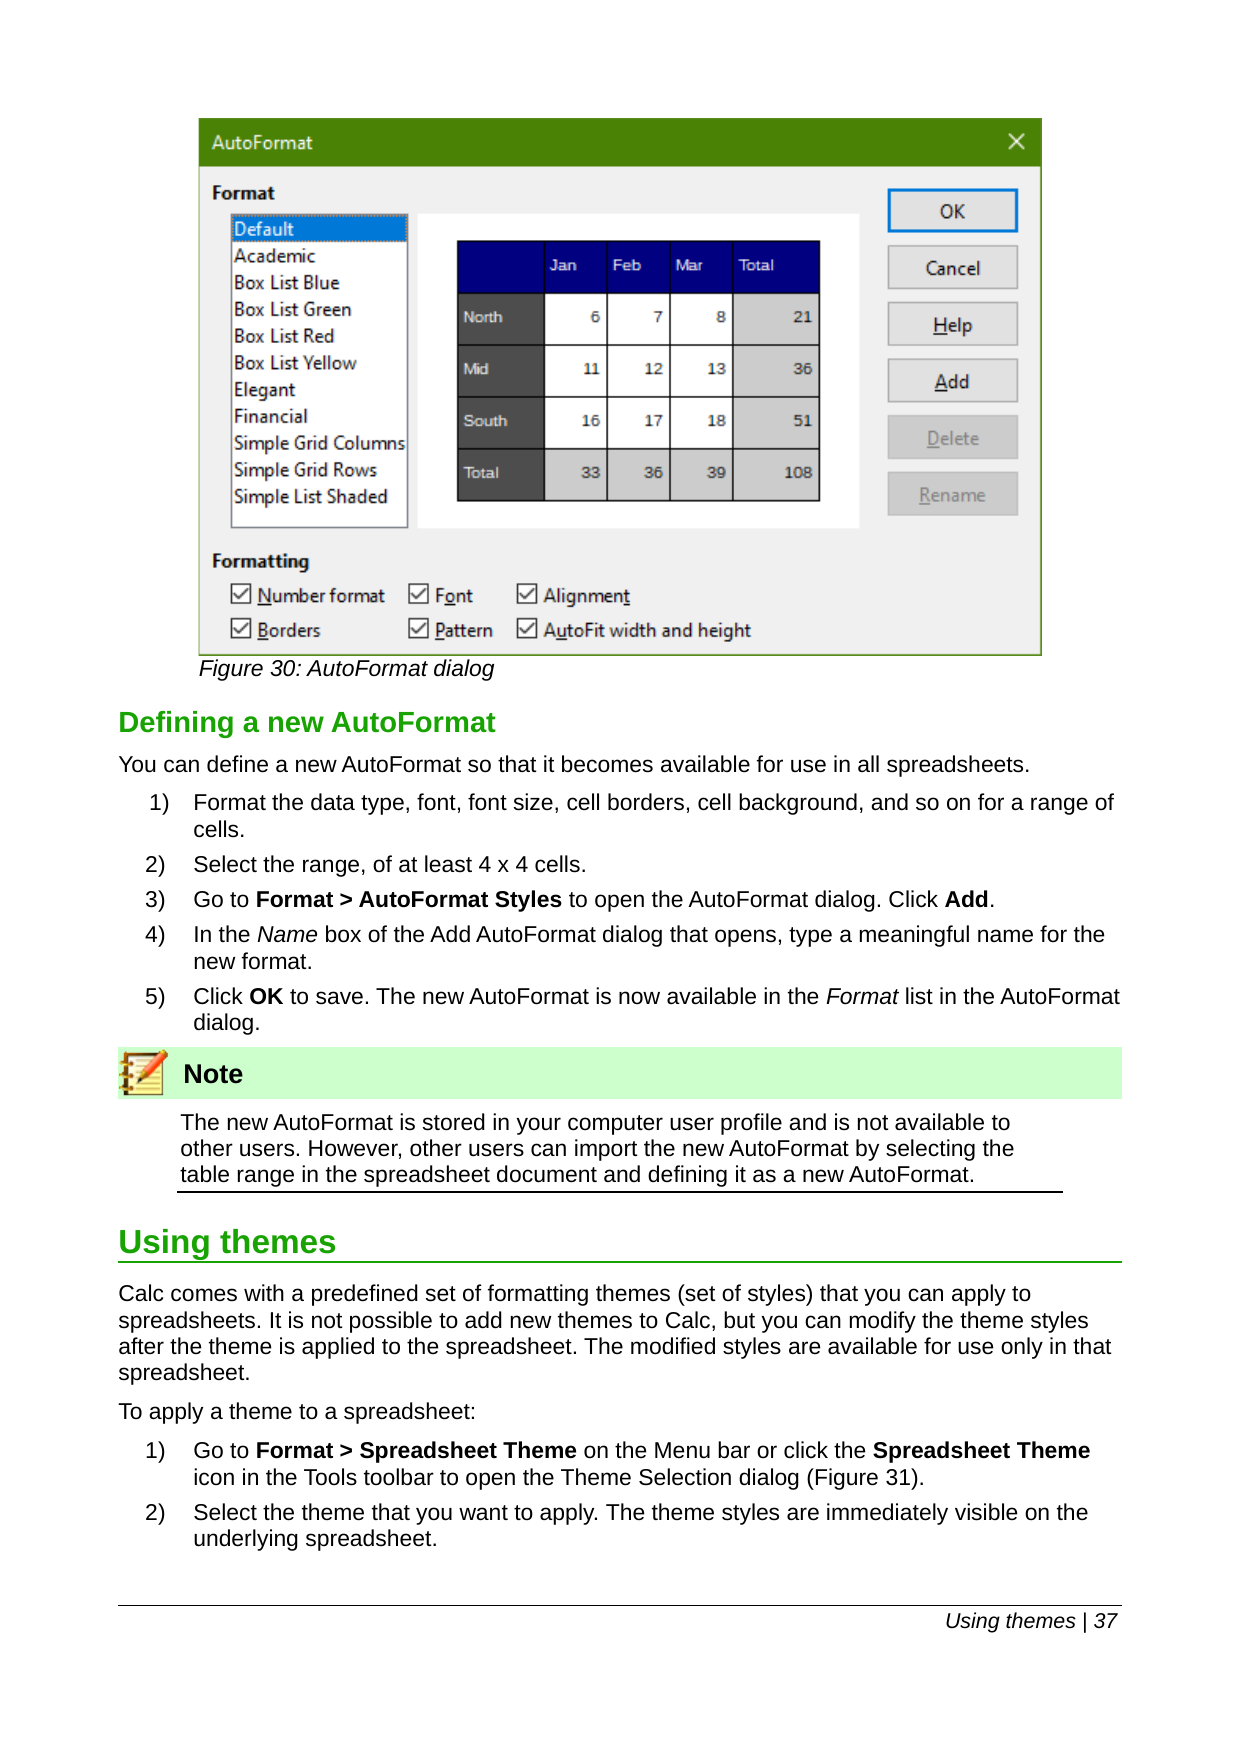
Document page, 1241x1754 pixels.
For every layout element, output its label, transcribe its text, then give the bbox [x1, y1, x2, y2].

subtitle Note [118, 1047, 1122, 1099]
list Go to Format > AutoFormat Styles to open the AutoFormat dialog. Click Add. [165, 886, 1122, 912]
list Click OK to save. The new AutoFormat is now available in the Format list in the AutoFormat dialog. [165, 983, 1122, 1036]
list In the Name box of the Add AutoFormat dialog that opens, type a meaningful name for the new format. [165, 921, 1122, 974]
list Go to Format > Spreadsheet Theme on the Menu bar or click the Spreadsheet Theme icon in the Tools toolbar to open the Theme Selection dialog (Figure 31). [165, 1437, 1122, 1490]
list You can define a new AutoFormat so that it becomes available for use in all spreadsheets. [118, 751, 1122, 777]
list Select the theme that you want to apply. The theme styles are immediately visible on the underlying spreadsheet. [165, 1499, 1122, 1551]
list Format the data type, font, font size, cell borders, cell background, and so on for a range of cells. [169, 789, 1122, 842]
subtitle Using themes [118, 1222, 1122, 1261]
text Calc comes with a predefined set of formatting themes (set of styles) that you can apply to spreadsheets. It is not possible to add new themes to Calc, but you can modify the theme styles after the theme is applied to the spreadsheet. The modified styles are available for use only in that spreadsheet. [118, 1280, 1122, 1386]
text The new AutoFormat is stored in your computer user profile and is not available to other users. However, other users can import the new AutoFormat by selecting the table range in the spreadsheet document and defining it as a new AutoFormat. [177, 1105, 1063, 1191]
text Figure 30: AutoFormat dialog [198, 656, 1042, 682]
picture [119, 1048, 170, 1099]
list Select the range, of at least 4 x 4 cells. [165, 851, 1122, 877]
list To apply a theme to a spreadsheet: [118, 1398, 1122, 1424]
picture [198, 118, 1042, 656]
subtitle Defining a new AutoFormat [118, 705, 1122, 739]
